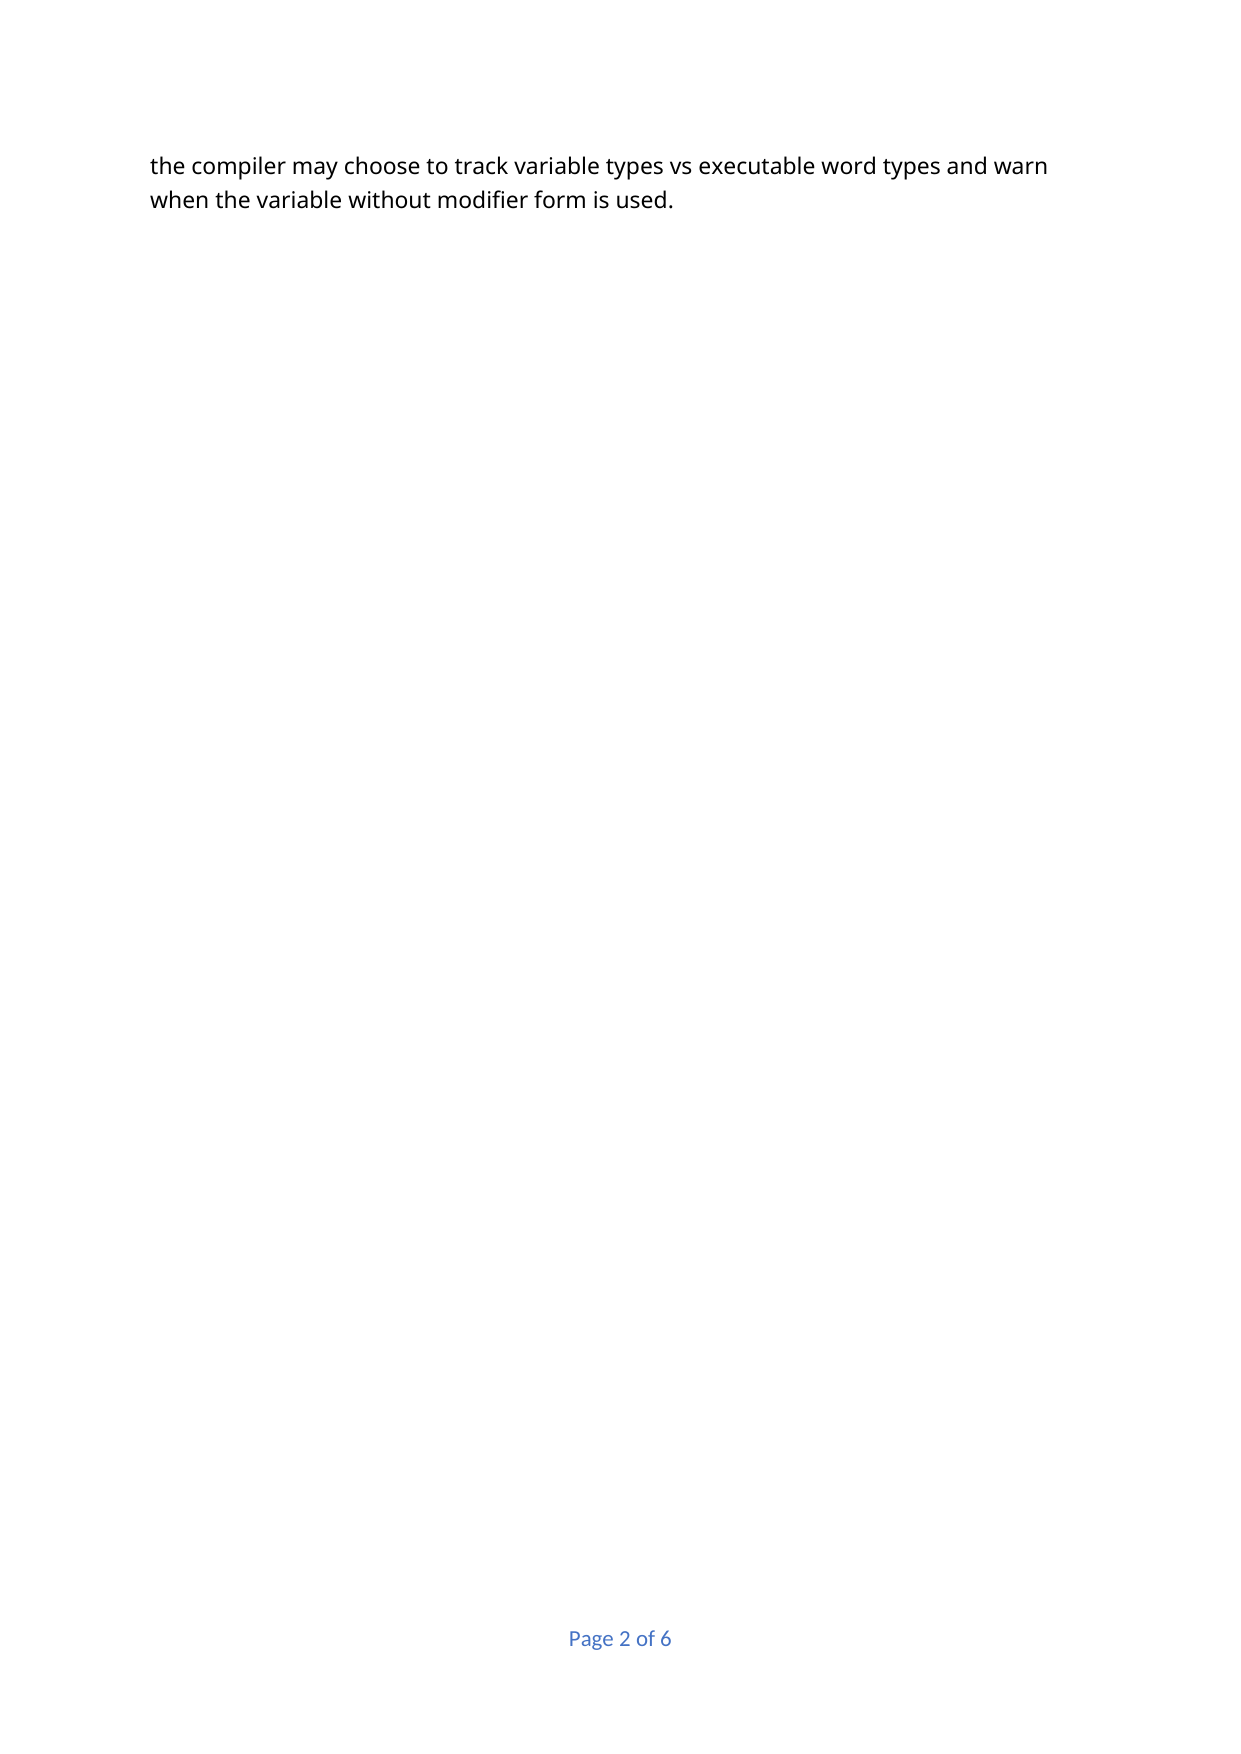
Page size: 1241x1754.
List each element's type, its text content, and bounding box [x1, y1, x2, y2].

text the compiler may choose to track variable types vs executable word types and warn when the variable without modifier form is used. [150, 150, 1090, 215]
